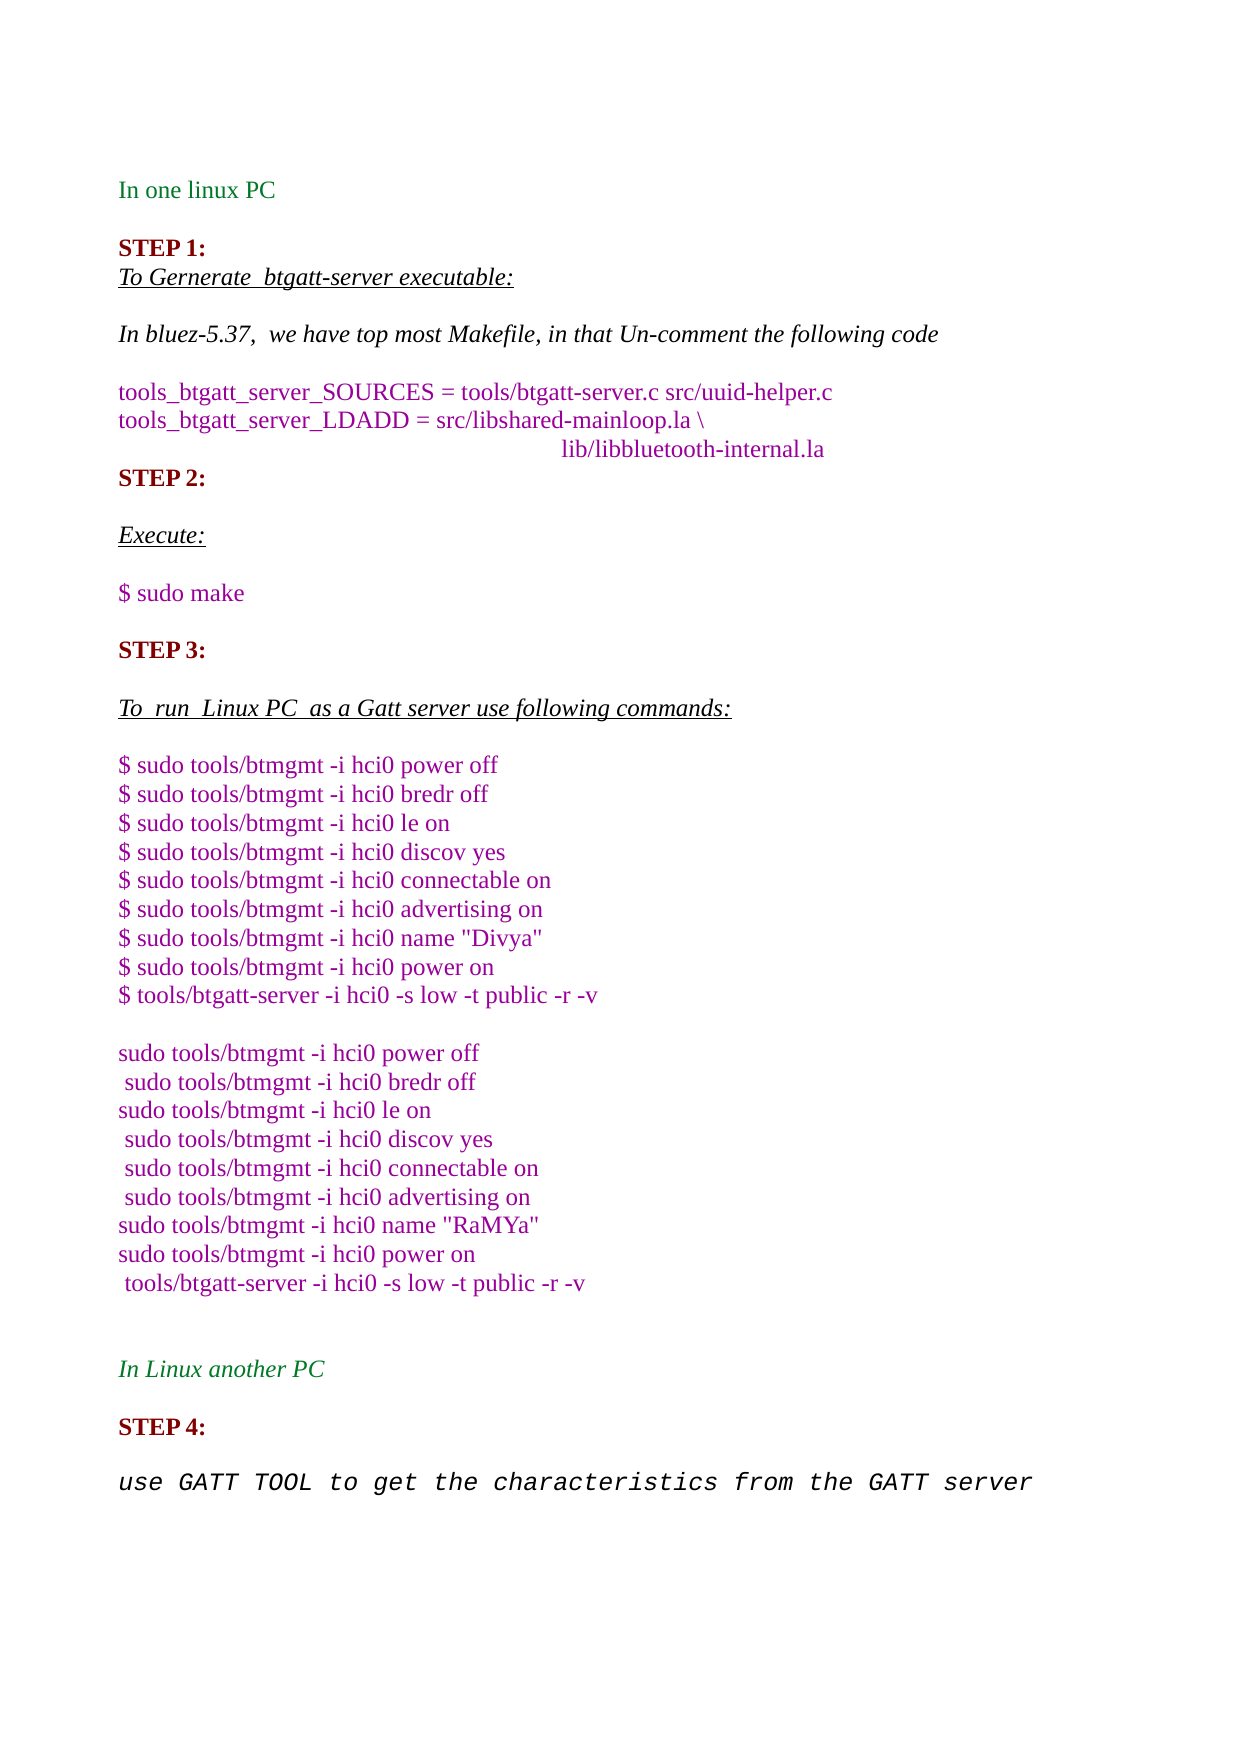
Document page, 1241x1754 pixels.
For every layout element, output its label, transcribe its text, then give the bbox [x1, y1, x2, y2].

text $ sudo tools/btmgmt -i hci0 power off [118, 751, 1122, 779]
text sudo tools/btmgmt -i hci0 name "RaMYa" [118, 1211, 1122, 1239]
text $ sudo tools/btmgmt -i hci0 power on [118, 952, 1122, 981]
text $ sudo tools/btmgmt -i hci0 le on [118, 808, 1122, 837]
text sudo tools/btmgmt -i hci0 connectable on [118, 1153, 1122, 1182]
text $ sudo tools/btmgmt -i hci0 name "Divya" [118, 923, 1122, 952]
text tools/btgatt-server -i hci0 -s low -t public -r -v [118, 1268, 1122, 1297]
text To Gernerate btgatt-server executable: [118, 262, 1122, 291]
text STEP 2: [118, 463, 1122, 492]
text In Linux another PC [118, 1354, 1122, 1383]
text Execute: [118, 521, 1122, 549]
text sudo tools/btmgmt -i hci0 bredr off [118, 1067, 1122, 1096]
text $ sudo make [118, 578, 1122, 607]
text $ sudo tools/btmgmt -i hci0 advertising on [118, 894, 1122, 923]
text tools_btgatt_server_SOURCES = tools/btgatt-server.c src/uuid-helper.c [118, 377, 1122, 406]
text $ tools/btgatt-server -i hci0 -s low -t public -r -v [118, 981, 1122, 1009]
text tools_btgatt_server_LDADD = src/libshared-mainloop.la \ [118, 406, 1122, 434]
text sudo tools/btmgmt -i hci0 advertising on [118, 1182, 1122, 1211]
text $ sudo tools/btmgmt -i hci0 bredr off [118, 779, 1122, 808]
text In one linux PC [118, 176, 1122, 204]
text sudo tools/btmgmt -i hci0 le on [118, 1096, 1122, 1124]
text sudo tools/btmgmt -i hci0 discov yes [118, 1124, 1122, 1153]
text STEP 4: [118, 1412, 1122, 1441]
text use GATT TOOL to get the characteristics from the GATT server [118, 1469, 1122, 1498]
text $ sudo tools/btmgmt -i hci0 discov yes [118, 837, 1122, 866]
text STEP 1: [118, 233, 1122, 262]
text sudo tools/btmgmt -i hci0 power on [118, 1239, 1122, 1268]
text $ sudo tools/btmgmt -i hci0 connectable on [118, 866, 1122, 894]
text To run Linux PC as a Gatt server use following commands: [118, 693, 1122, 722]
text lib/libbluetooth-internal.la [118, 434, 1122, 463]
text sudo tools/btmgmt -i hci0 power off [118, 1038, 1122, 1067]
text STEP 3: [118, 636, 1122, 664]
text In bluez-5.37, we have top most Makefile, in that Un-comment the following code [118, 319, 1122, 348]
